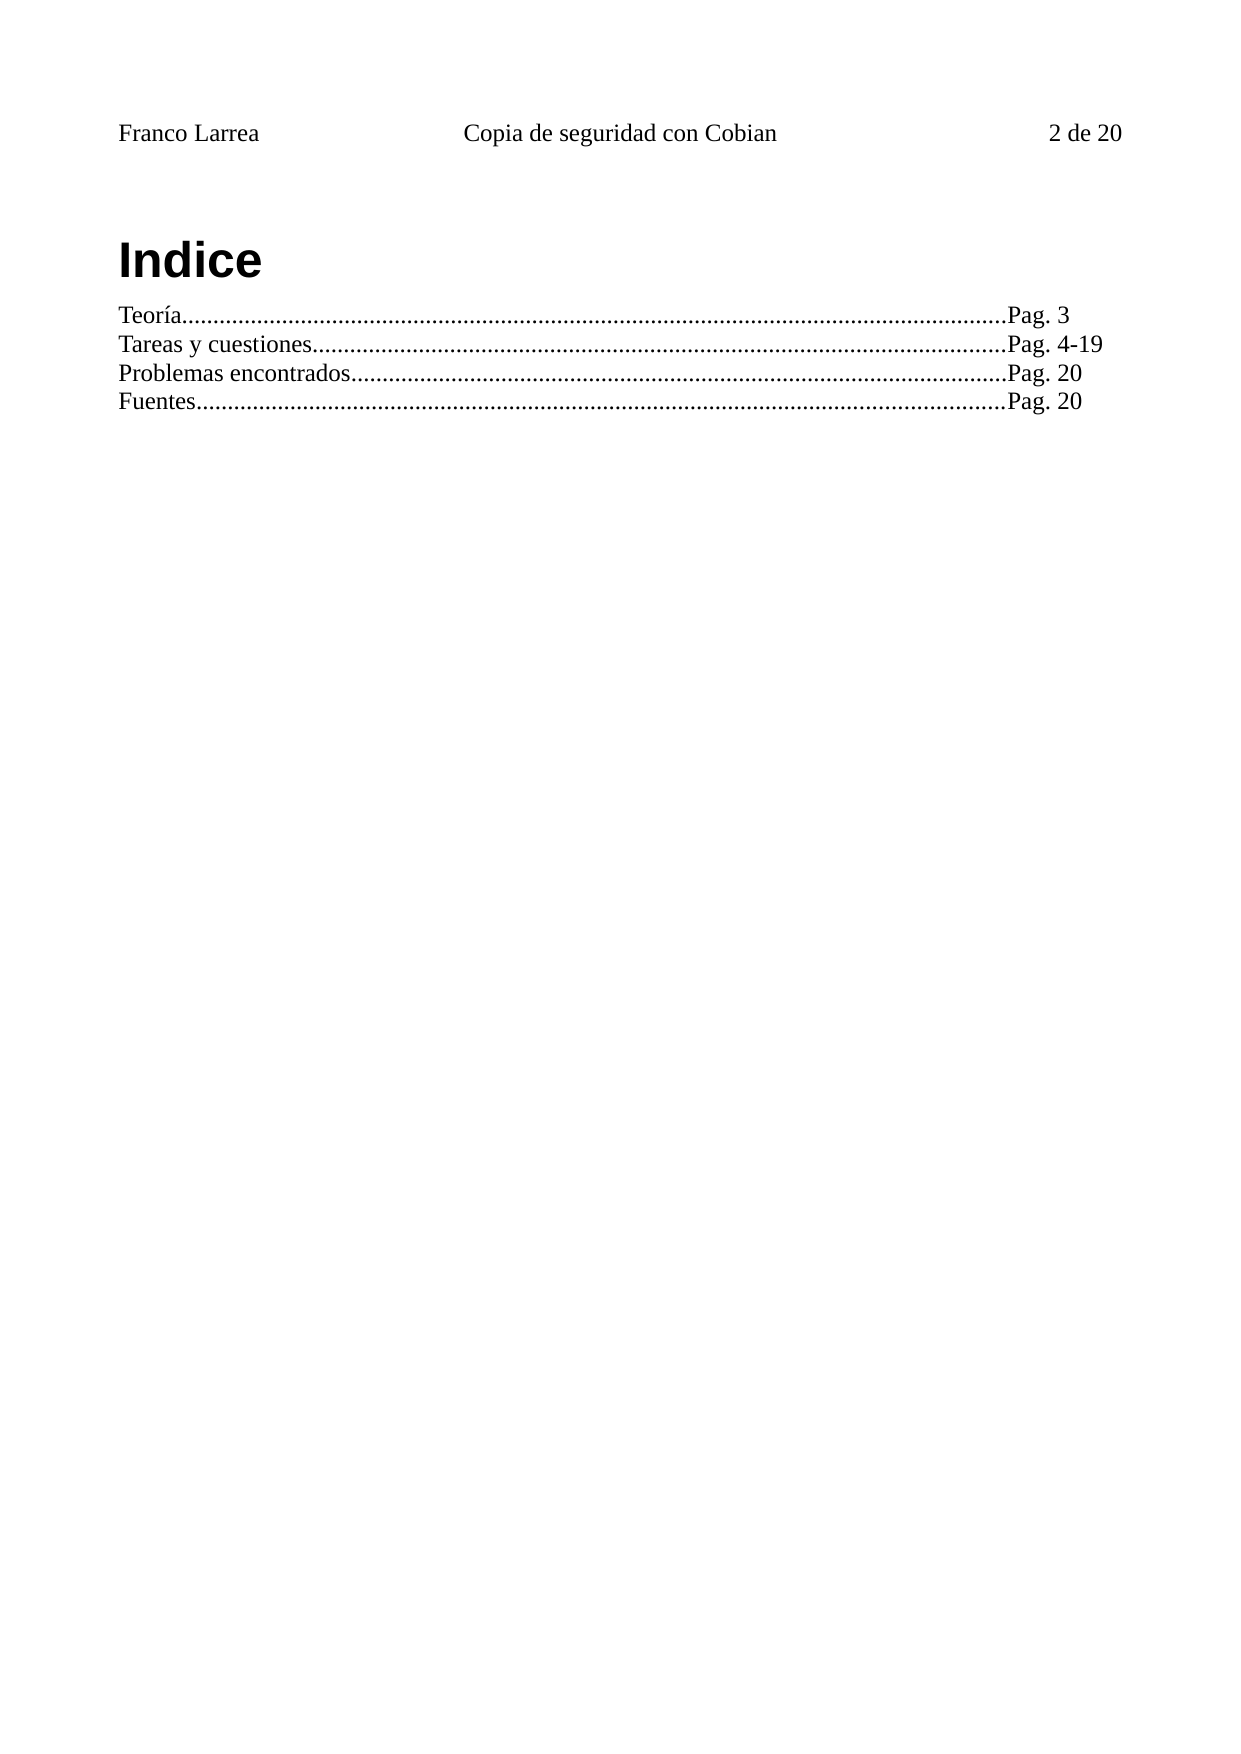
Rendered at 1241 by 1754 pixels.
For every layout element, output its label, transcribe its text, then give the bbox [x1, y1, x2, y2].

text Fuentes Pag. 20 [118, 386, 1122, 415]
text Teoría Pag. 3 [118, 300, 1122, 329]
subtitle Indice [118, 230, 1122, 288]
text Problemas encontrados Pag. 20 [118, 358, 1122, 386]
text Tareas y cuestiones Pag. 4-19 [118, 329, 1122, 358]
